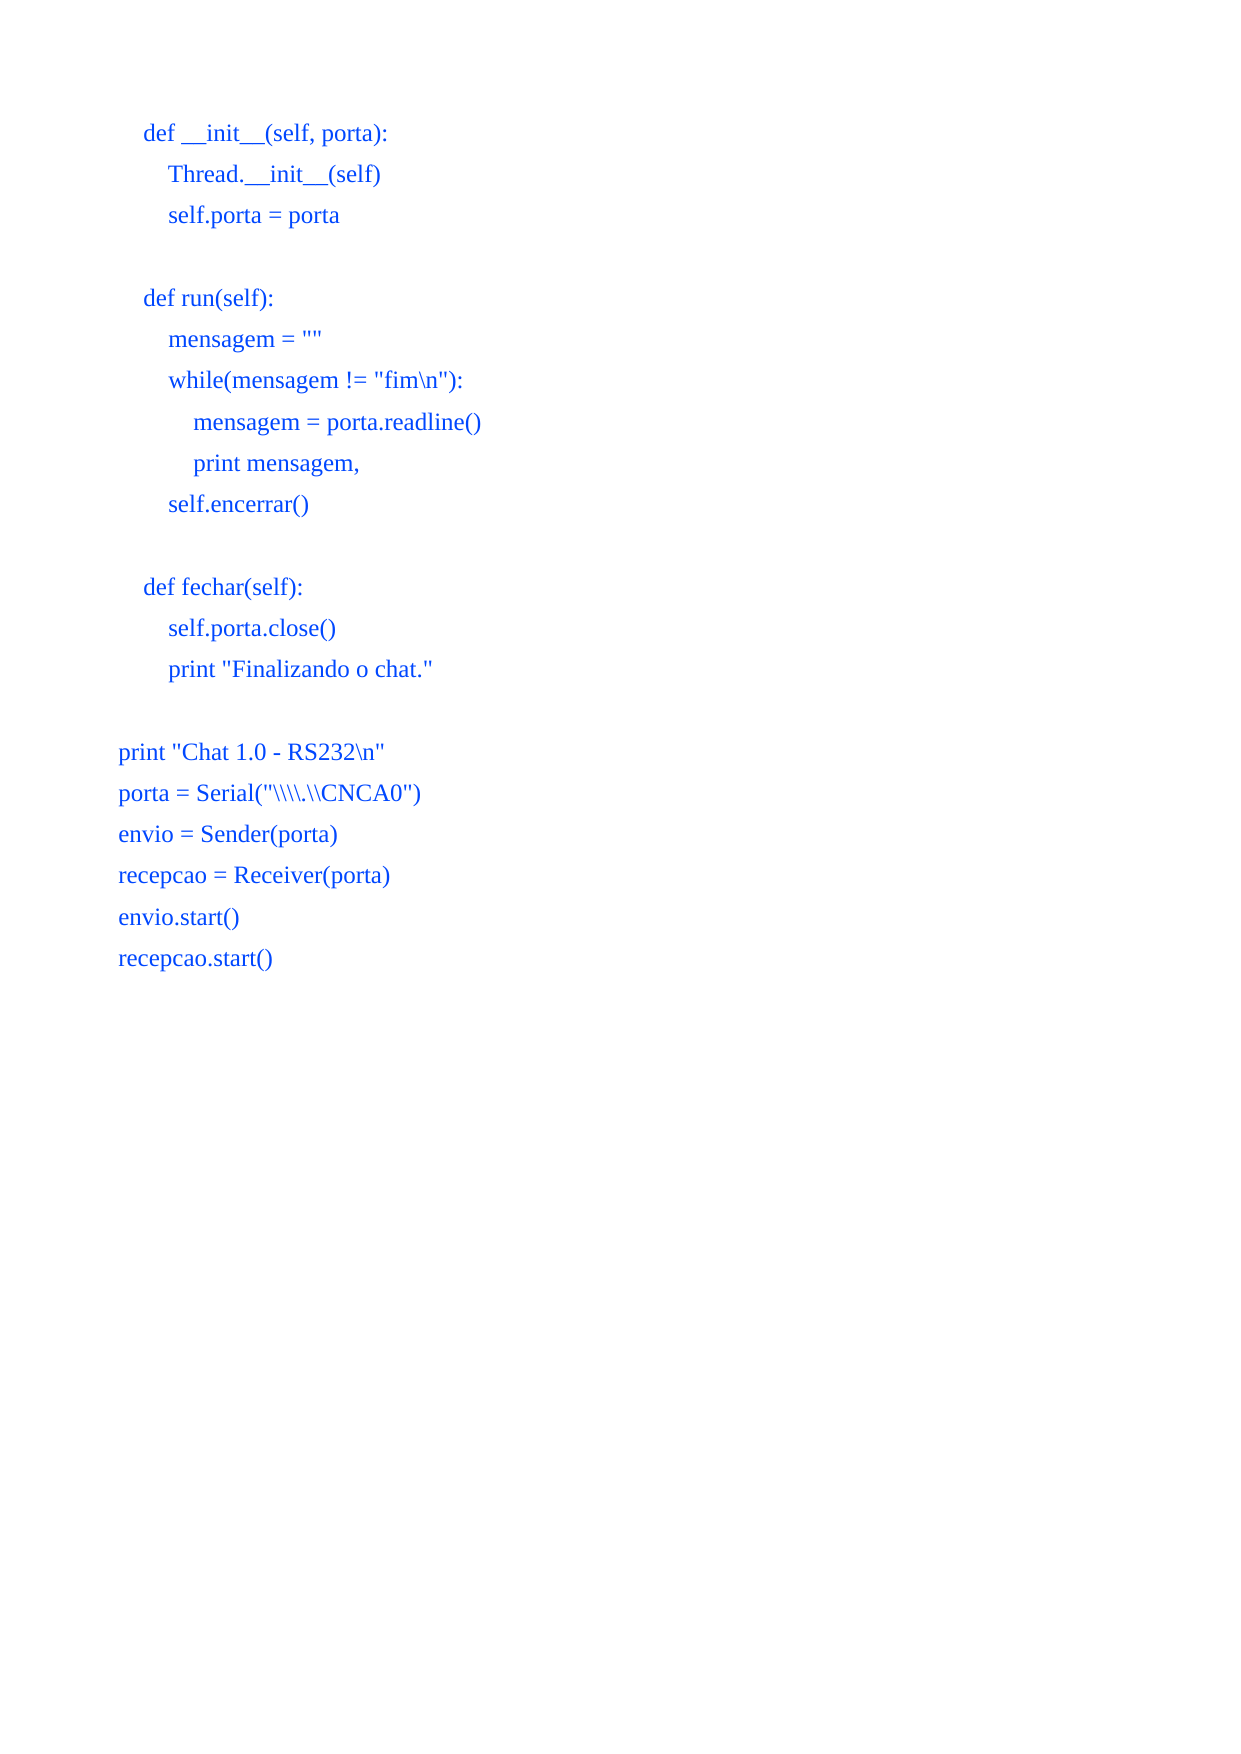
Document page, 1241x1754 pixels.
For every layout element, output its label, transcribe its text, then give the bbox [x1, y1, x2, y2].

text print "Finalizando o chat." [118, 654, 1122, 683]
text mensagem = "" [118, 324, 1122, 353]
text print "Chat 1.0 - RS232\n" [118, 737, 1122, 766]
text def __init__(self, porta): [118, 118, 1122, 147]
text self.porta.close() [118, 613, 1122, 642]
text self.encerrar() [118, 489, 1122, 518]
text envio = Sender(porta) [118, 819, 1122, 848]
text envio.start() [118, 902, 1122, 931]
text porta = Serial("\\\\.\\CNCA0") [118, 778, 1122, 807]
text while(mensagem != "fim\n"): [118, 366, 1122, 394]
text Thread.__init__(self) [118, 159, 1122, 188]
text def run(self): [118, 283, 1122, 312]
text self.porta = porta [118, 201, 1122, 229]
text recepcao.start() [118, 943, 1122, 972]
text recepcao = Receiver(porta) [118, 861, 1122, 889]
text mensagem = porta.readline() [118, 407, 1122, 436]
text def fechar(self): [118, 572, 1122, 601]
text print mensagem, [118, 448, 1122, 477]
